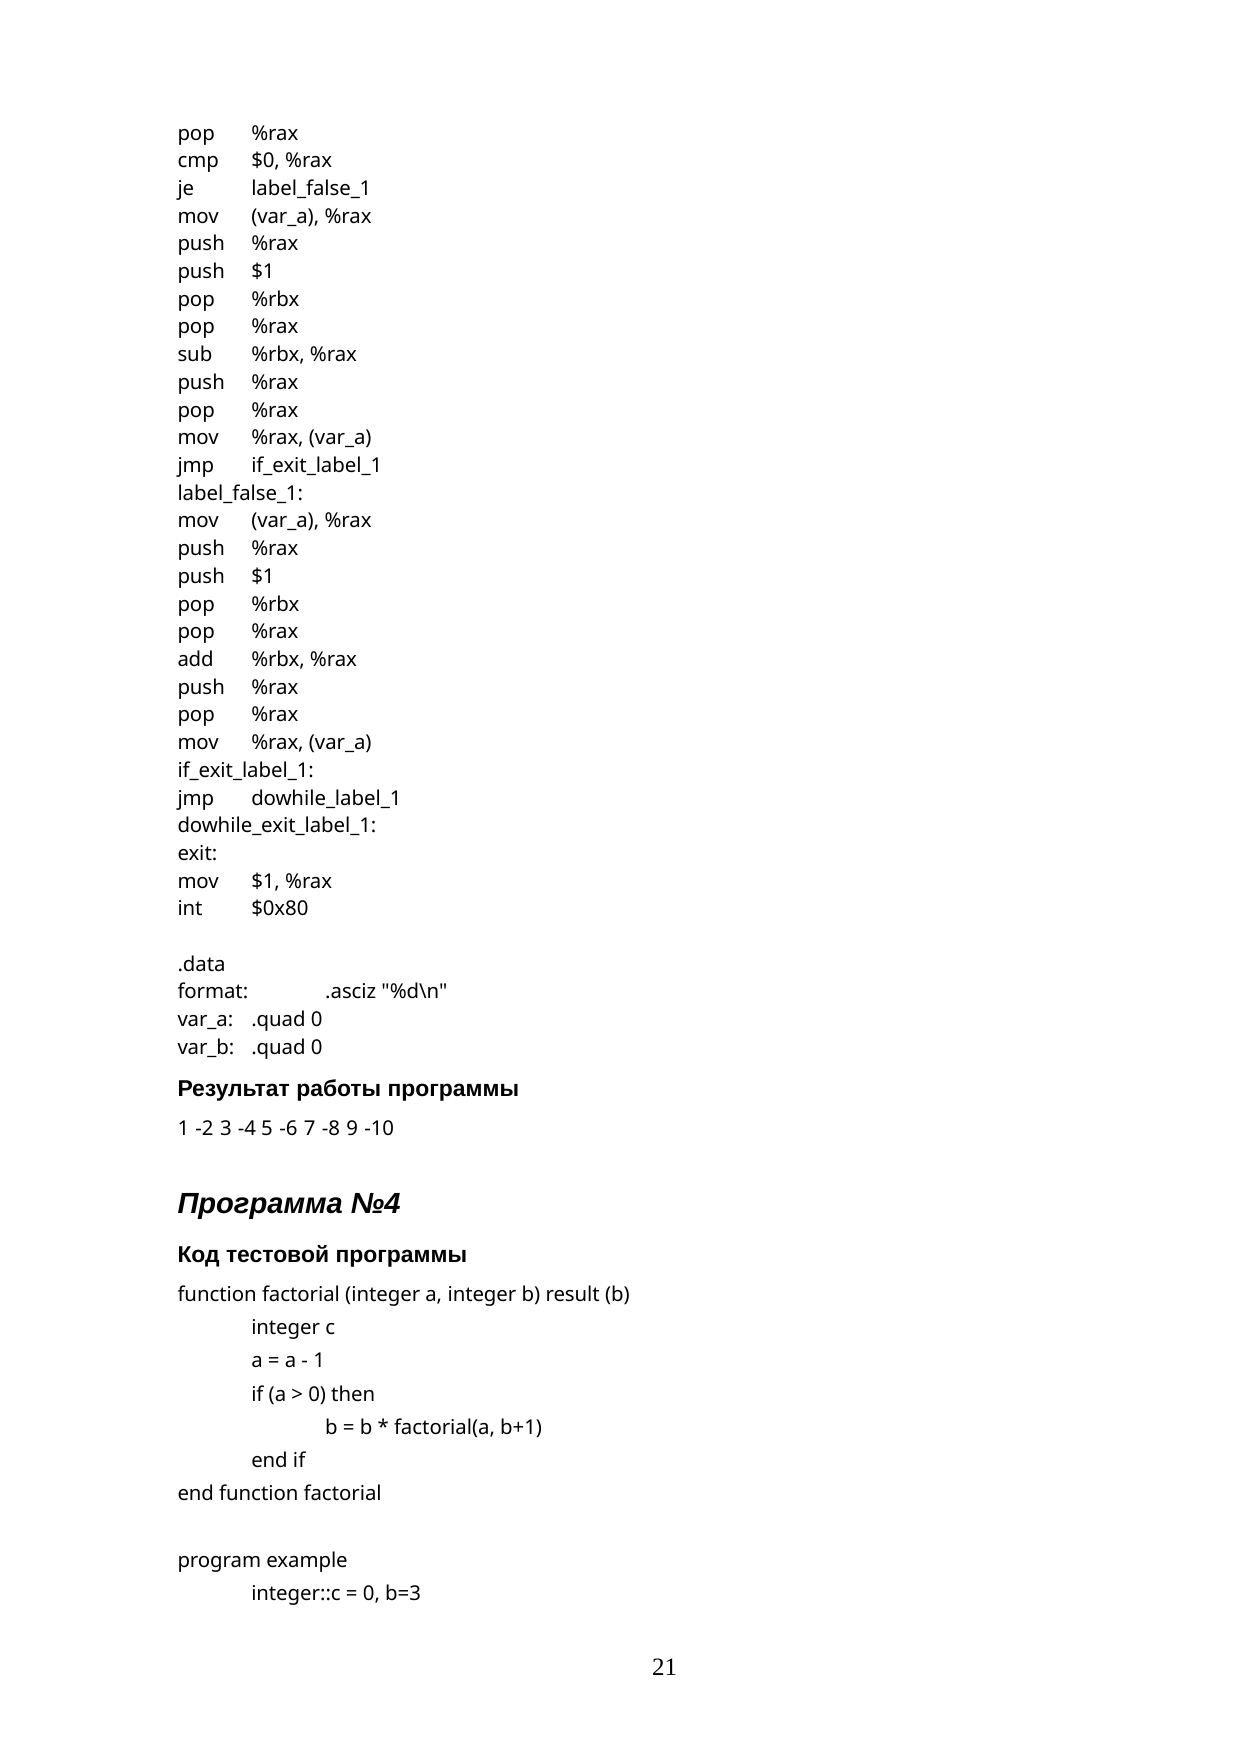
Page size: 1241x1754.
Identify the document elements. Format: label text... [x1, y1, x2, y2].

subtitle Программа №4 [177, 1186, 1152, 1220]
text function factorial (integer a, integer b) result (b) integer c a = a - 1 if (a > 0) then b = b * factorial(a, b+1) end if end function factorial program example integer::c = 0, b=3 [177, 1280, 1152, 1606]
text 1 -2 3 -4 5 -6 7 -8 9 -10 [177, 1114, 1152, 1141]
subtitle Код тестовой программы [177, 1241, 1152, 1267]
subtitle Результат работы программы [177, 1075, 1152, 1101]
text pop %rax cmp $0, %rax je label_false_1 mov (var_a), %rax push %rax push $1 pop %rbx pop %rax sub %rbx, %rax push %rax pop %rax mov %rax, (var_a) jmp if_exit_label_1 label_false_1: mov (var_a), %rax push %rax push $1 pop %rbx pop %rax add %rbx, %rax push %rax pop %rax mov %rax, (var_a) if_exit_label_1: jmp dowhile_label_1 dowhile_exit_label_1: exit: mov $1, %rax int $0x80 .data format: .asciz "%d\n" var_a: .quad 0 var_b: .quad 0 [177, 118, 1152, 1060]
